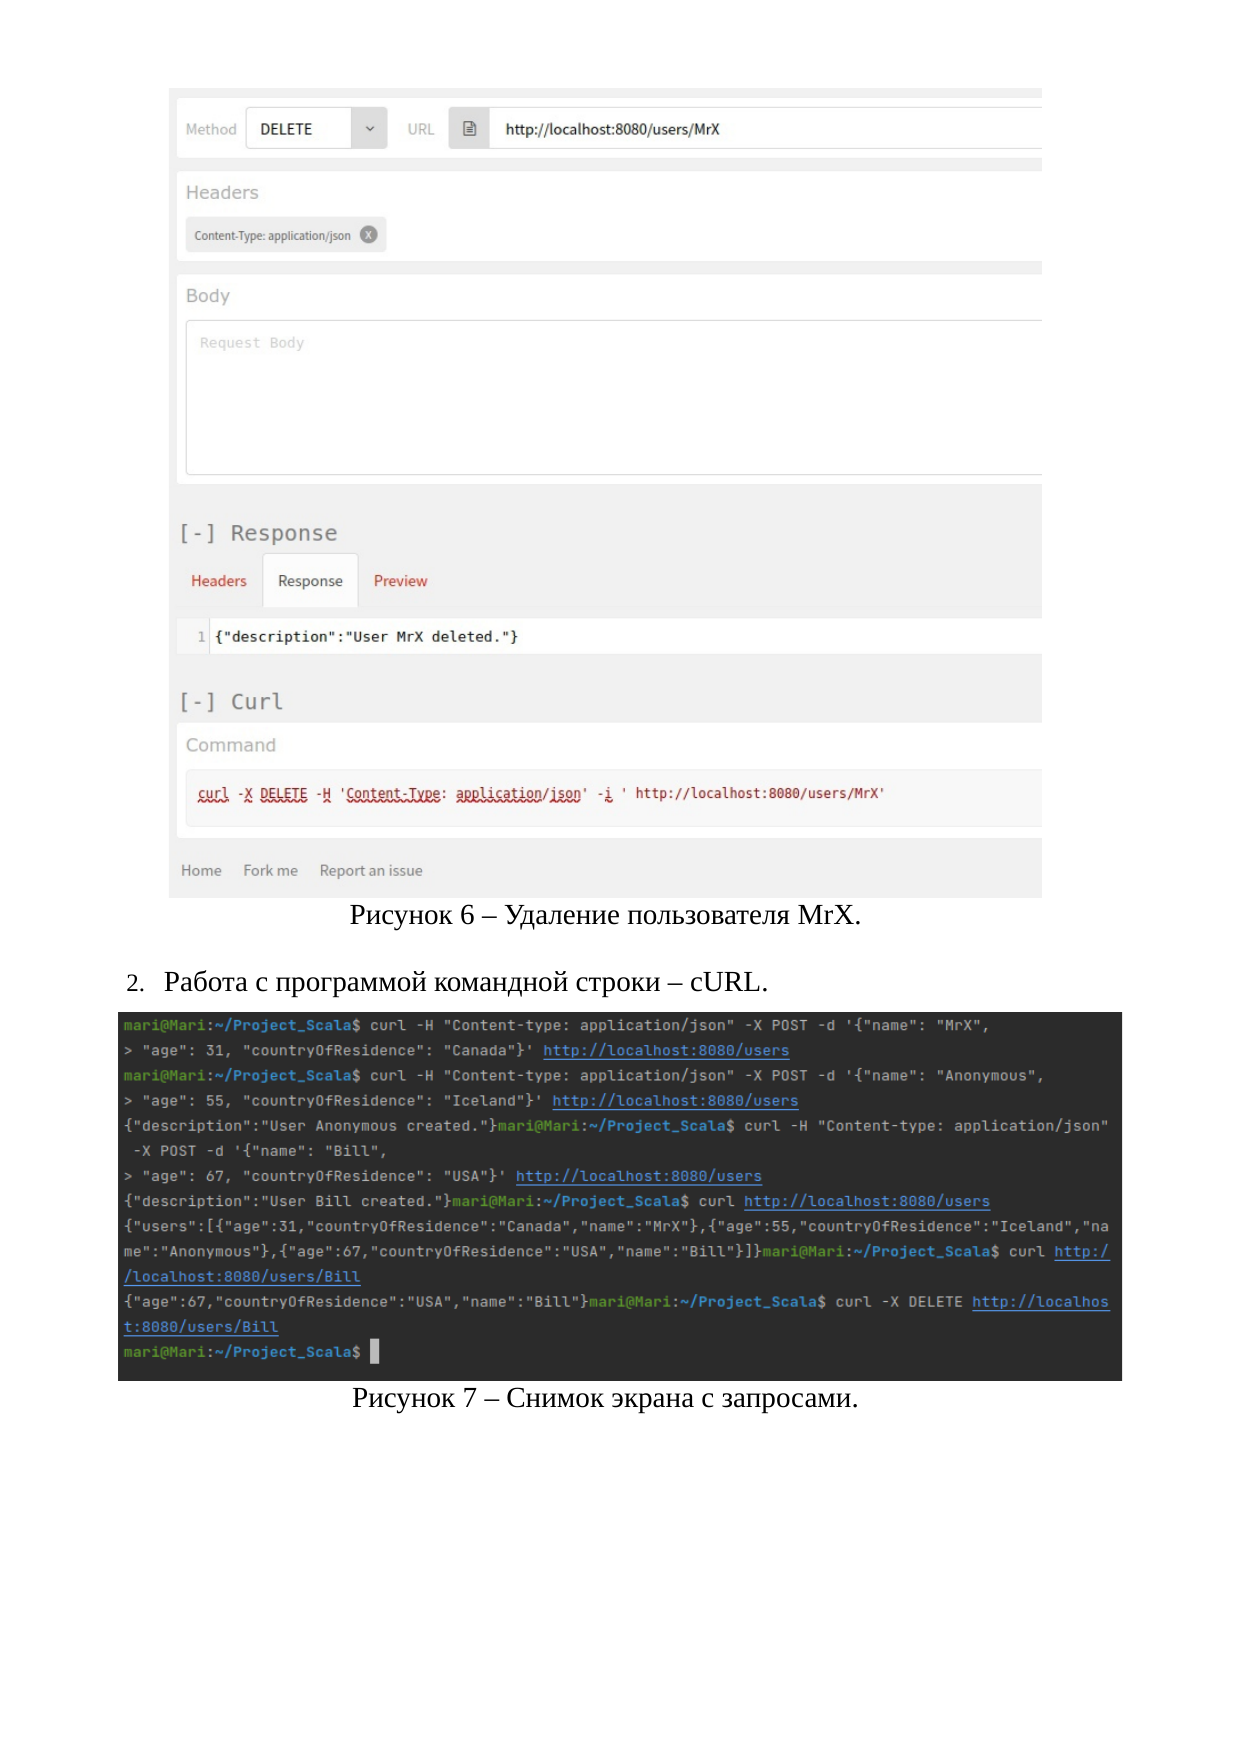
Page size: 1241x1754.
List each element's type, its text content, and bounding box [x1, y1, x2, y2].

text Рисунок 6 – Удаление пользователя MrX. [89, 89, 1122, 931]
text Рисунок 7 – Снимок экрана с запросами. [89, 998, 1122, 1414]
list Работа с программой командной строки – cURL. [126, 964, 1122, 998]
